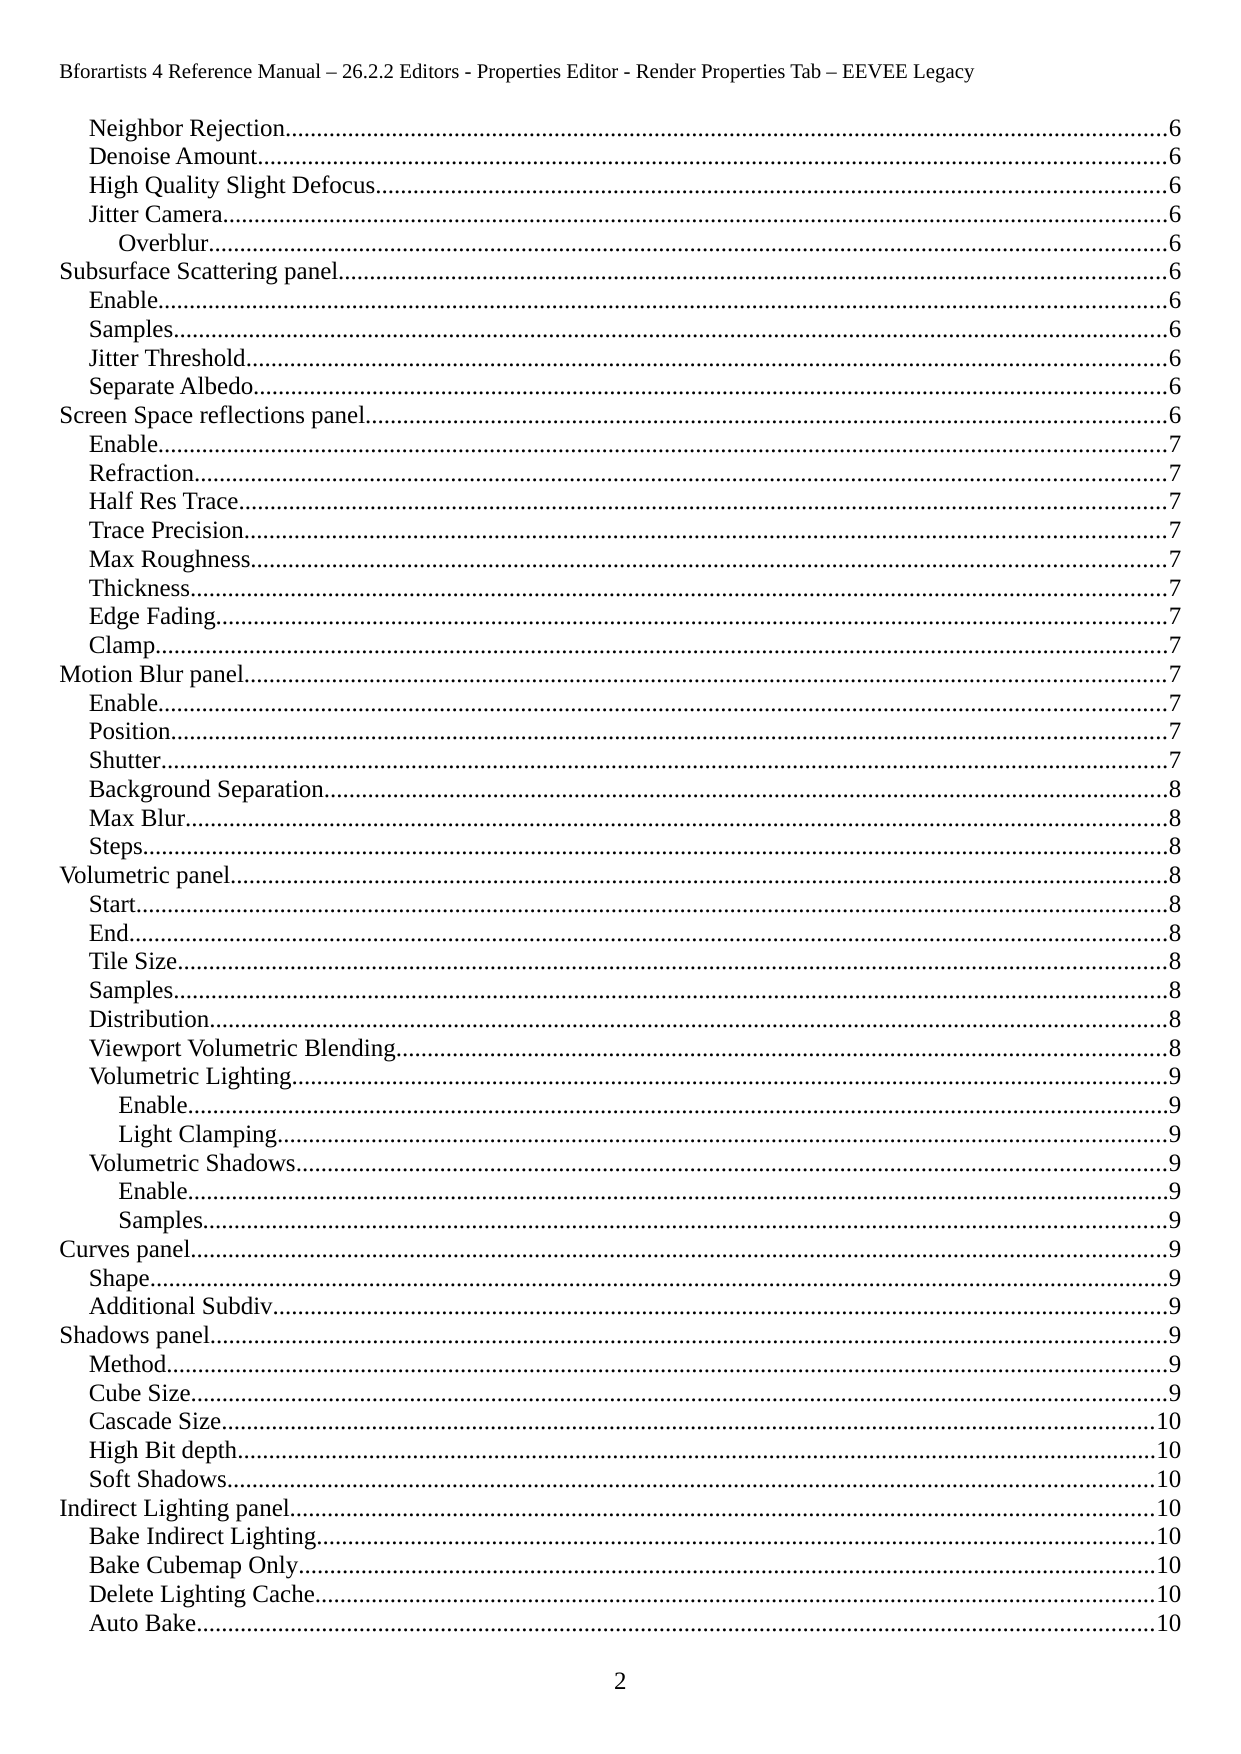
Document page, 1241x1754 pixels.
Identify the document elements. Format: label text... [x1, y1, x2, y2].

text Soft Shadows 10 [88, 1464, 1181, 1493]
text Enable 6 [88, 285, 1181, 314]
text Refraction 7 [88, 458, 1181, 486]
text Max Blur 8 [88, 803, 1181, 831]
text Light Clamping 9 [118, 1119, 1181, 1148]
text Delete Lighting Cache 10 [88, 1579, 1181, 1608]
text Enable 9 [118, 1176, 1181, 1205]
text Jitter Threshold 6 [88, 343, 1181, 371]
text High Quality Slight Defocus 6 [88, 170, 1181, 199]
text Samples 9 [118, 1205, 1181, 1234]
text Start 8 [88, 889, 1181, 918]
text Volumetric panel 8 [59, 860, 1181, 889]
text Thickness 7 [88, 573, 1181, 601]
text Half Res Trace 7 [88, 486, 1181, 515]
text Shadows panel 9 [59, 1320, 1181, 1349]
text High Bit depth 10 [88, 1435, 1181, 1464]
text Indirect Lighting panel 10 [59, 1493, 1181, 1521]
text Method 9 [88, 1349, 1181, 1378]
text Distribution 8 [88, 1004, 1181, 1033]
text Samples 6 [88, 314, 1181, 343]
text Shutter 7 [88, 745, 1181, 774]
text Additional Subdiv 9 [88, 1291, 1181, 1320]
text Denoise Amount 6 [88, 141, 1181, 170]
text Samples 8 [88, 975, 1181, 1004]
text Volumetric Lighting 9 [88, 1061, 1181, 1090]
text Jitter Camera 6 [88, 199, 1181, 228]
text Auto Bake 10 [88, 1608, 1181, 1636]
text Bake Cubemap Only 10 [88, 1550, 1181, 1579]
text Edge Fading 7 [88, 601, 1181, 630]
text Neighbor Rejection 6 [88, 113, 1181, 141]
text Volumetric Shadows 9 [88, 1148, 1181, 1176]
text Steps 8 [88, 831, 1181, 860]
text Tile Size 8 [88, 946, 1181, 975]
text Clamp 7 [88, 630, 1181, 659]
text Shape 9 [88, 1263, 1181, 1291]
text Subsurface Scattering panel 6 [59, 256, 1181, 285]
text Enable 7 [88, 688, 1181, 716]
text Position 7 [88, 716, 1181, 745]
text Enable 9 [118, 1090, 1181, 1119]
text End 8 [88, 918, 1181, 946]
text Cube Size 9 [88, 1378, 1181, 1406]
text Cascade Size 10 [88, 1406, 1181, 1435]
text Background Separation 8 [88, 774, 1181, 803]
text Overblur 6 [118, 228, 1181, 256]
text Trace Precision 7 [88, 515, 1181, 544]
text Max Roughness 7 [88, 544, 1181, 573]
text Viewport Volumetric Blending 8 [88, 1033, 1181, 1061]
text Curves panel 9 [59, 1234, 1181, 1263]
text Enable 7 [88, 429, 1181, 458]
text Separate Albedo 6 [88, 371, 1181, 400]
text Screen Space reflections panel 6 [59, 400, 1181, 429]
text Motion Blur panel 7 [59, 659, 1181, 688]
text Bake Indirect Lighting 10 [88, 1521, 1181, 1550]
